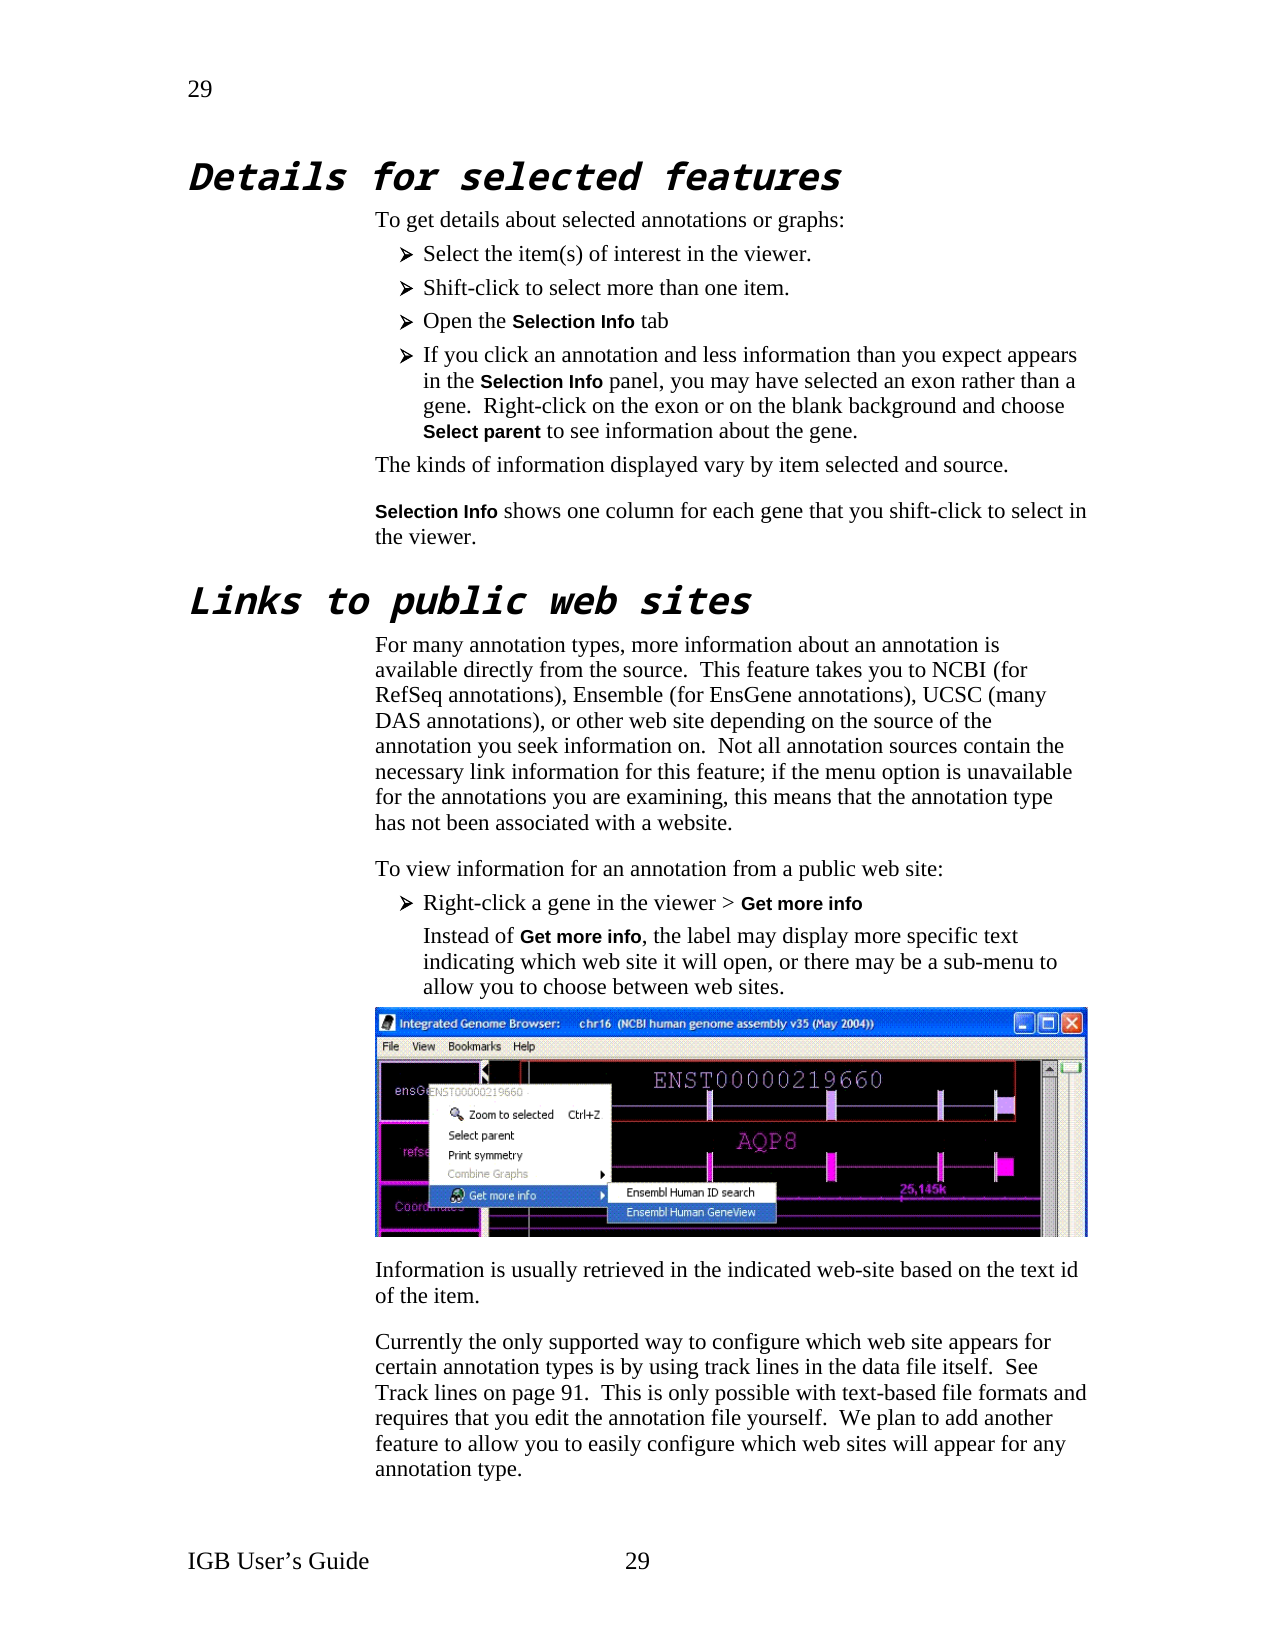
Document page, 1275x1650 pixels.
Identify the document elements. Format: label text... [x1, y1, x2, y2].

text To view information for an annotation from a public web site: [375, 856, 1087, 881]
text To get details about selected annotations or graphs: [375, 207, 1087, 233]
list Instead of Get more info, the label may display more specific text indicating which web site it will open, or there may be a sub-menu to allow you to choose between web sites. [399, 923, 1087, 999]
text Selection Info shows one column for each gene that you shift-click to select in the viewer. [375, 498, 1087, 549]
text For many annotation types, more information about an annotation is available directly from the source. This feature takes you to NCBI (for RefSeq annotations), Ensemble (for EnsGene annotations), UCSC (many DAS annotations), or other web site depending on the source of the annotation you seek information on. Not all annotation sources contain the necessary link information for this feature; if the menu option is unavailable for the annotations you are examining, this means that the annotation type has not been associated with a website. [375, 632, 1087, 835]
list Right-click a gene in the viewer > Get more info [399, 889, 1087, 915]
text The kinds of information displayed vary by item selected and source. [375, 452, 1087, 478]
list Shift-click to select more than one item. [399, 275, 1087, 300]
list Select the item(s) of interest in the viewer. [399, 241, 1087, 266]
subtitle Details for selected features [187, 150, 1087, 201]
list If you click an annotation and less information than you expect appears in the Selection Info panel, you may have selected an exon rather than a gene. Right-click on the exon or on the blank background and choose Select parent to see information about the gene. [399, 342, 1087, 444]
list Open the Selection Info tab [399, 308, 1087, 334]
picture [375, 1007, 1088, 1237]
text Currently the only supported way to configure which web site appears for certain annotation types is by using track lines in the data file itself. See Track lines on page 87. This is only possible with text-based file formats and requires that you edit the annotation file yourself. We plan to add another feature to allow you to easily configure which web sites will appear for any annotation type. [375, 1329, 1087, 1481]
text Information is usually retrieved in the indicated web-site based on the text id of the item. [375, 1257, 1087, 1308]
subtitle Links to public web sites [187, 574, 1087, 625]
